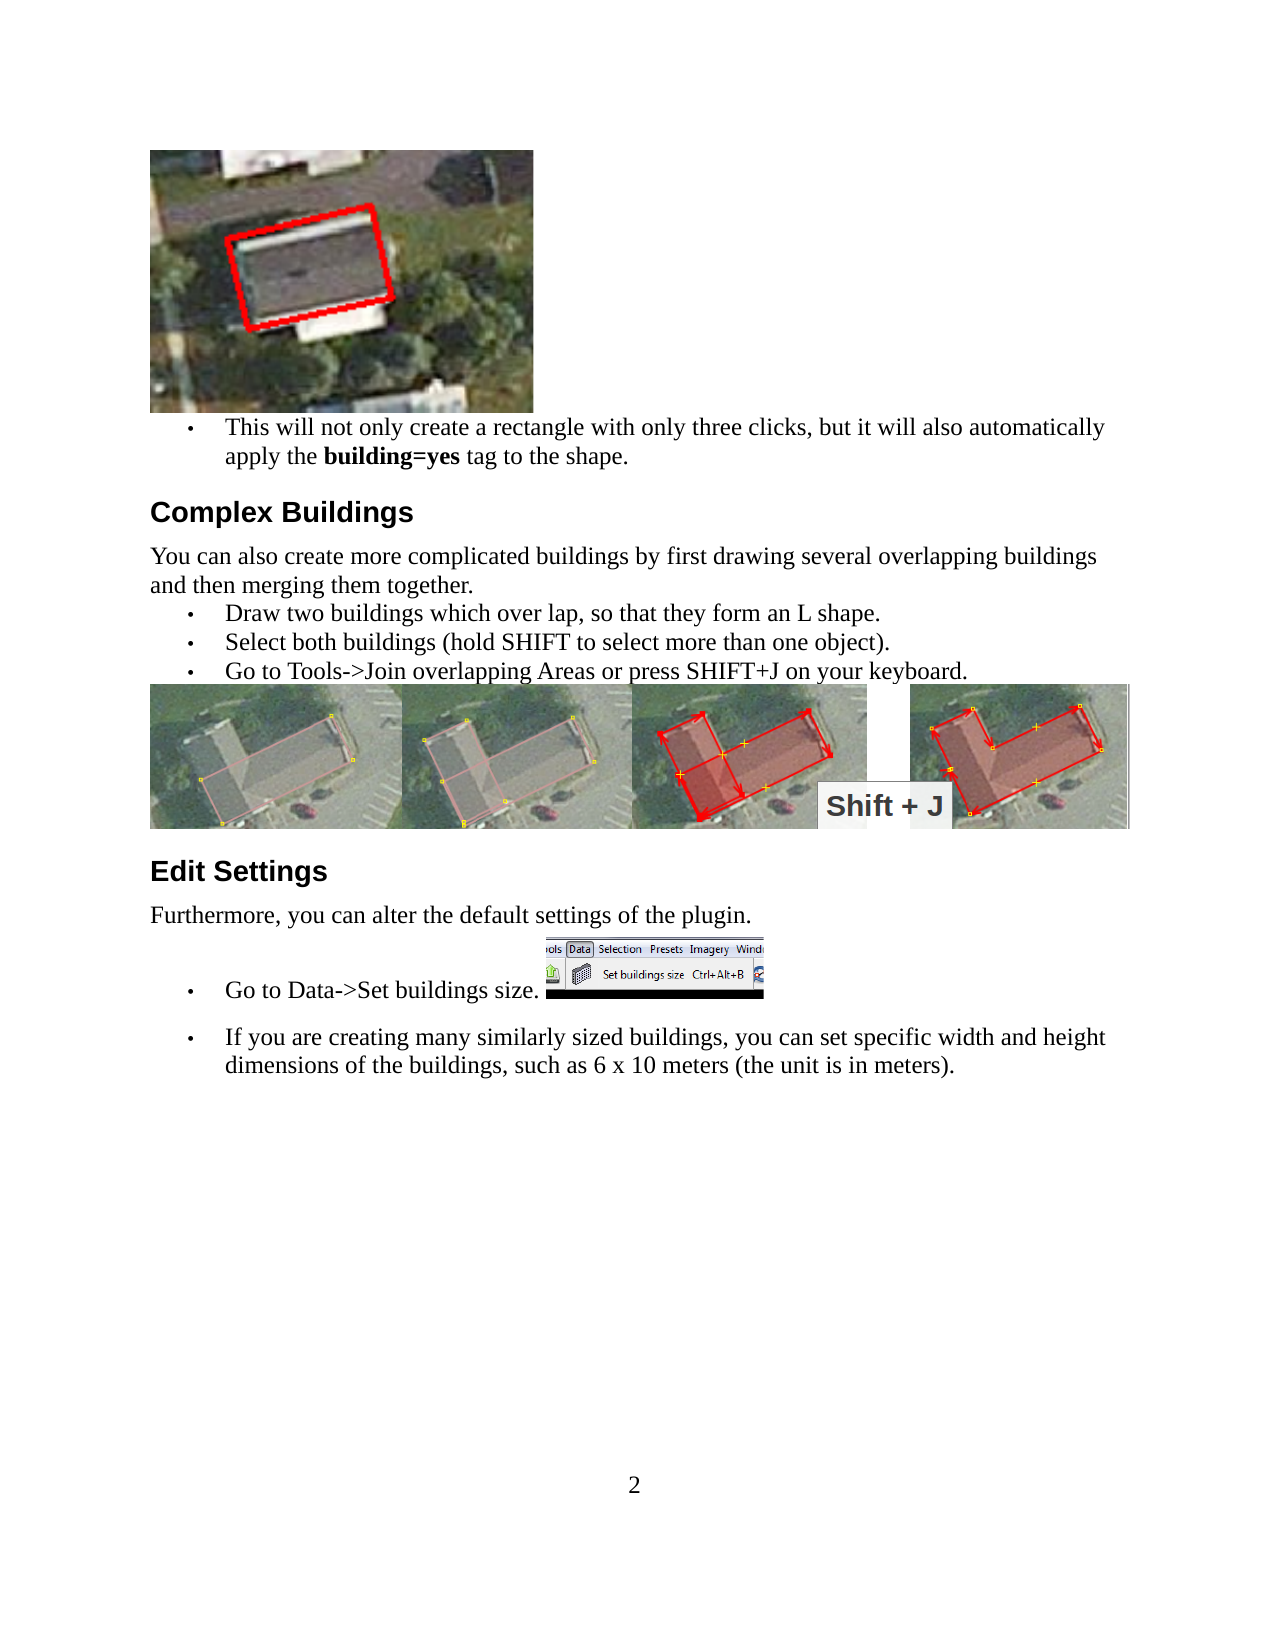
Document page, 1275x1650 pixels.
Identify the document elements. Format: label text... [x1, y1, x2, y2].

picture [150, 150, 534, 413]
picture [150, 684, 1130, 829]
list Go to Tools->Join overlapping Areas or press SHIFT+J on your keyboard. [187, 656, 1125, 684]
picture [546, 937, 764, 999]
text Furthermore, you can alter the default settings of the plugin. [150, 900, 1125, 929]
list Select both buildings (hold SHIFT to select more than one object). [187, 627, 1125, 656]
subtitle Edit Settings [150, 854, 1125, 887]
subtitle Complex Buildings [150, 495, 1125, 528]
list If you are creating many similarly sized buildings, you can set specific width and height dimensions of the buildings, such as 6 x 10 meters (the unit is in meters). [187, 1022, 1125, 1079]
list This will not only create a rectangle with only three clicks, but it will also automatically apply the building=yes tag to the shape. [187, 412, 1125, 470]
list Go to Data->Set buildings size. [187, 938, 1125, 1004]
list Draw two buildings which over lap, so that they form an L shape. [187, 598, 1125, 627]
text You can also create more complicated buildings by first drawing several overlapping buildings and then merging them together. [150, 541, 1125, 598]
